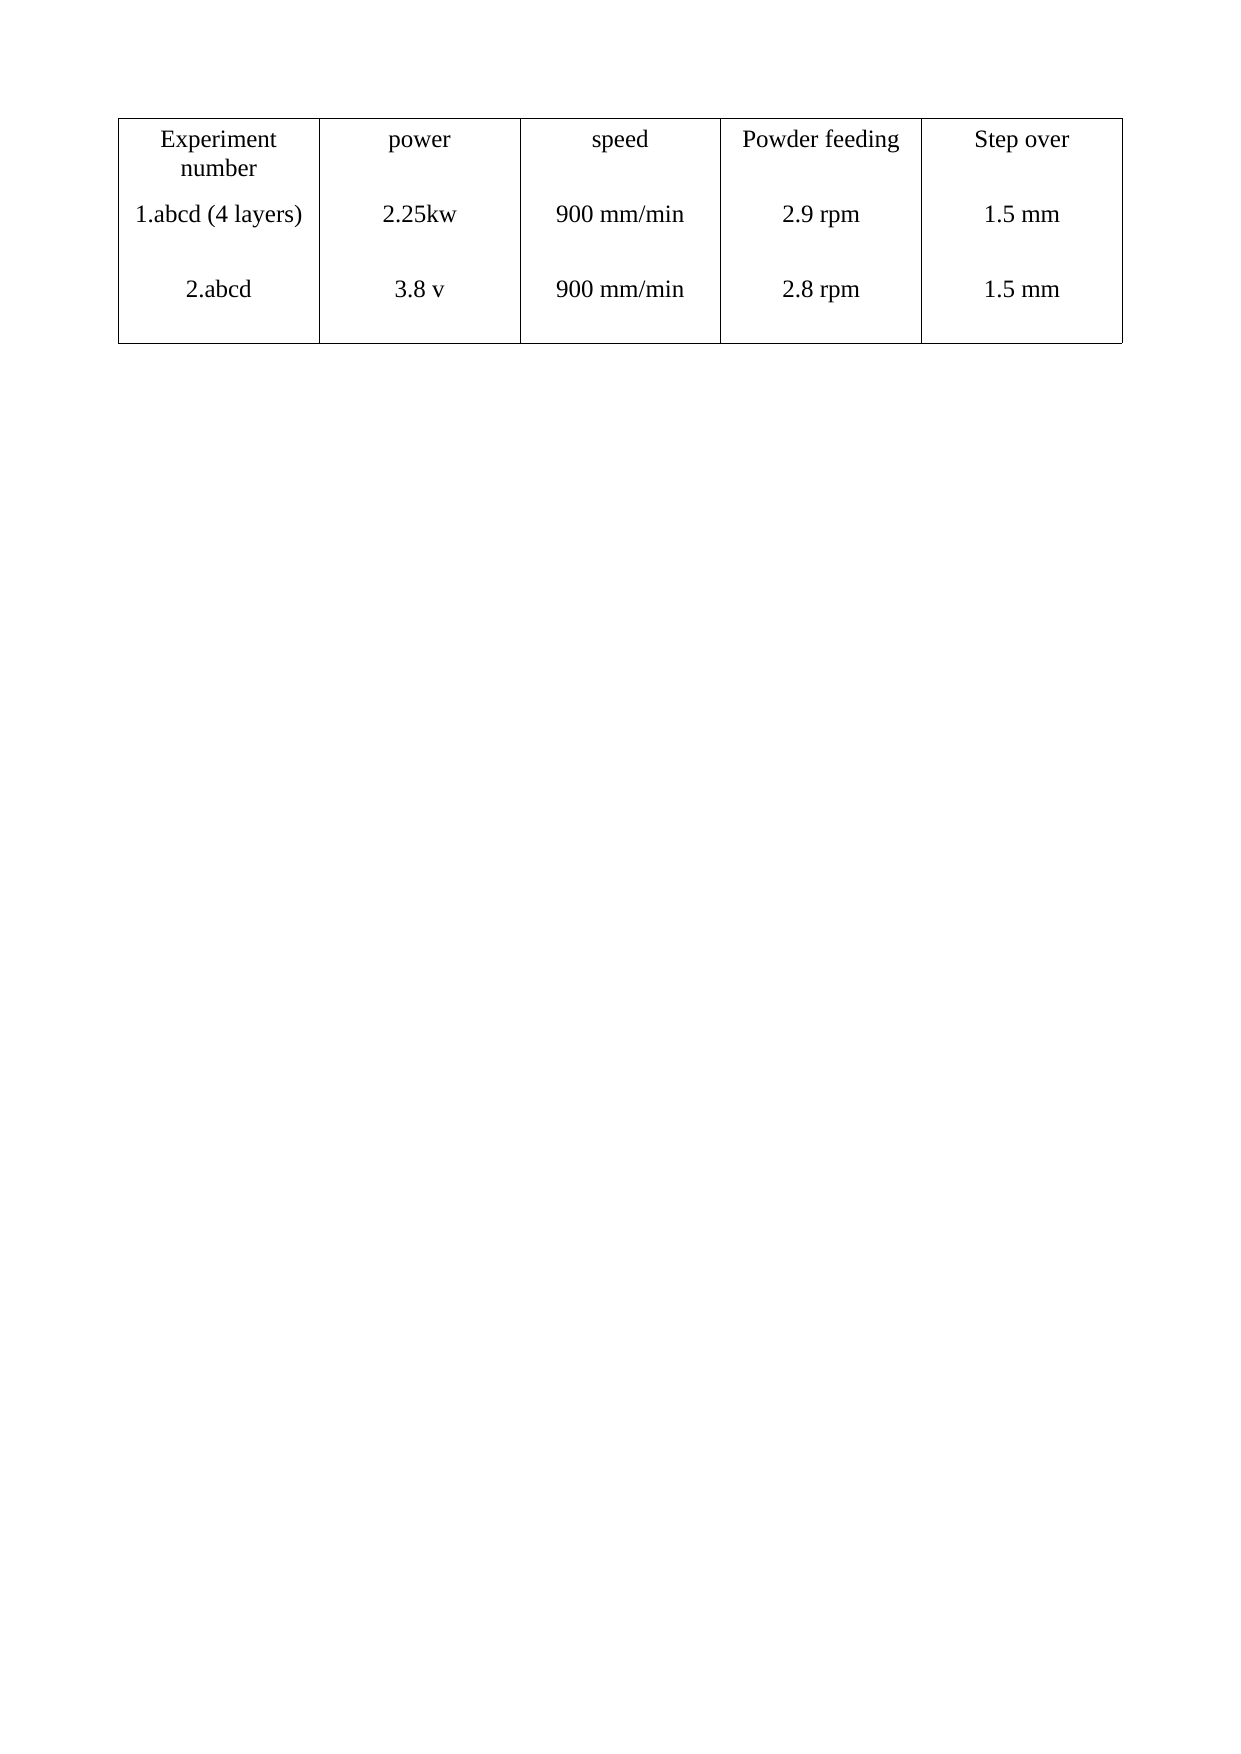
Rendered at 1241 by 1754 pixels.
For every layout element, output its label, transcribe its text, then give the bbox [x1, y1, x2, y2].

table_cell 900 mm/min [521, 268, 720, 343]
table_cell 2.25kw [320, 193, 520, 268]
table_cell 900 mm/min [521, 193, 720, 268]
table_header power [320, 119, 520, 193]
table_cell 2.9 rpm [721, 193, 921, 268]
table_header Step over [922, 119, 1122, 193]
table_header Powder feeding [721, 119, 921, 193]
table_cell 1.5 mm [922, 193, 1122, 268]
table_header speed [521, 119, 720, 193]
table_cell 1.abcd (4 layers) [119, 193, 319, 268]
table_cell 2.8 rpm [721, 268, 921, 343]
table_header Experiment number [119, 119, 319, 193]
table_cell 3.8 v [320, 268, 520, 343]
table_cell 1.5 mm [922, 268, 1122, 343]
table_cell 2.abcd [119, 268, 319, 343]
